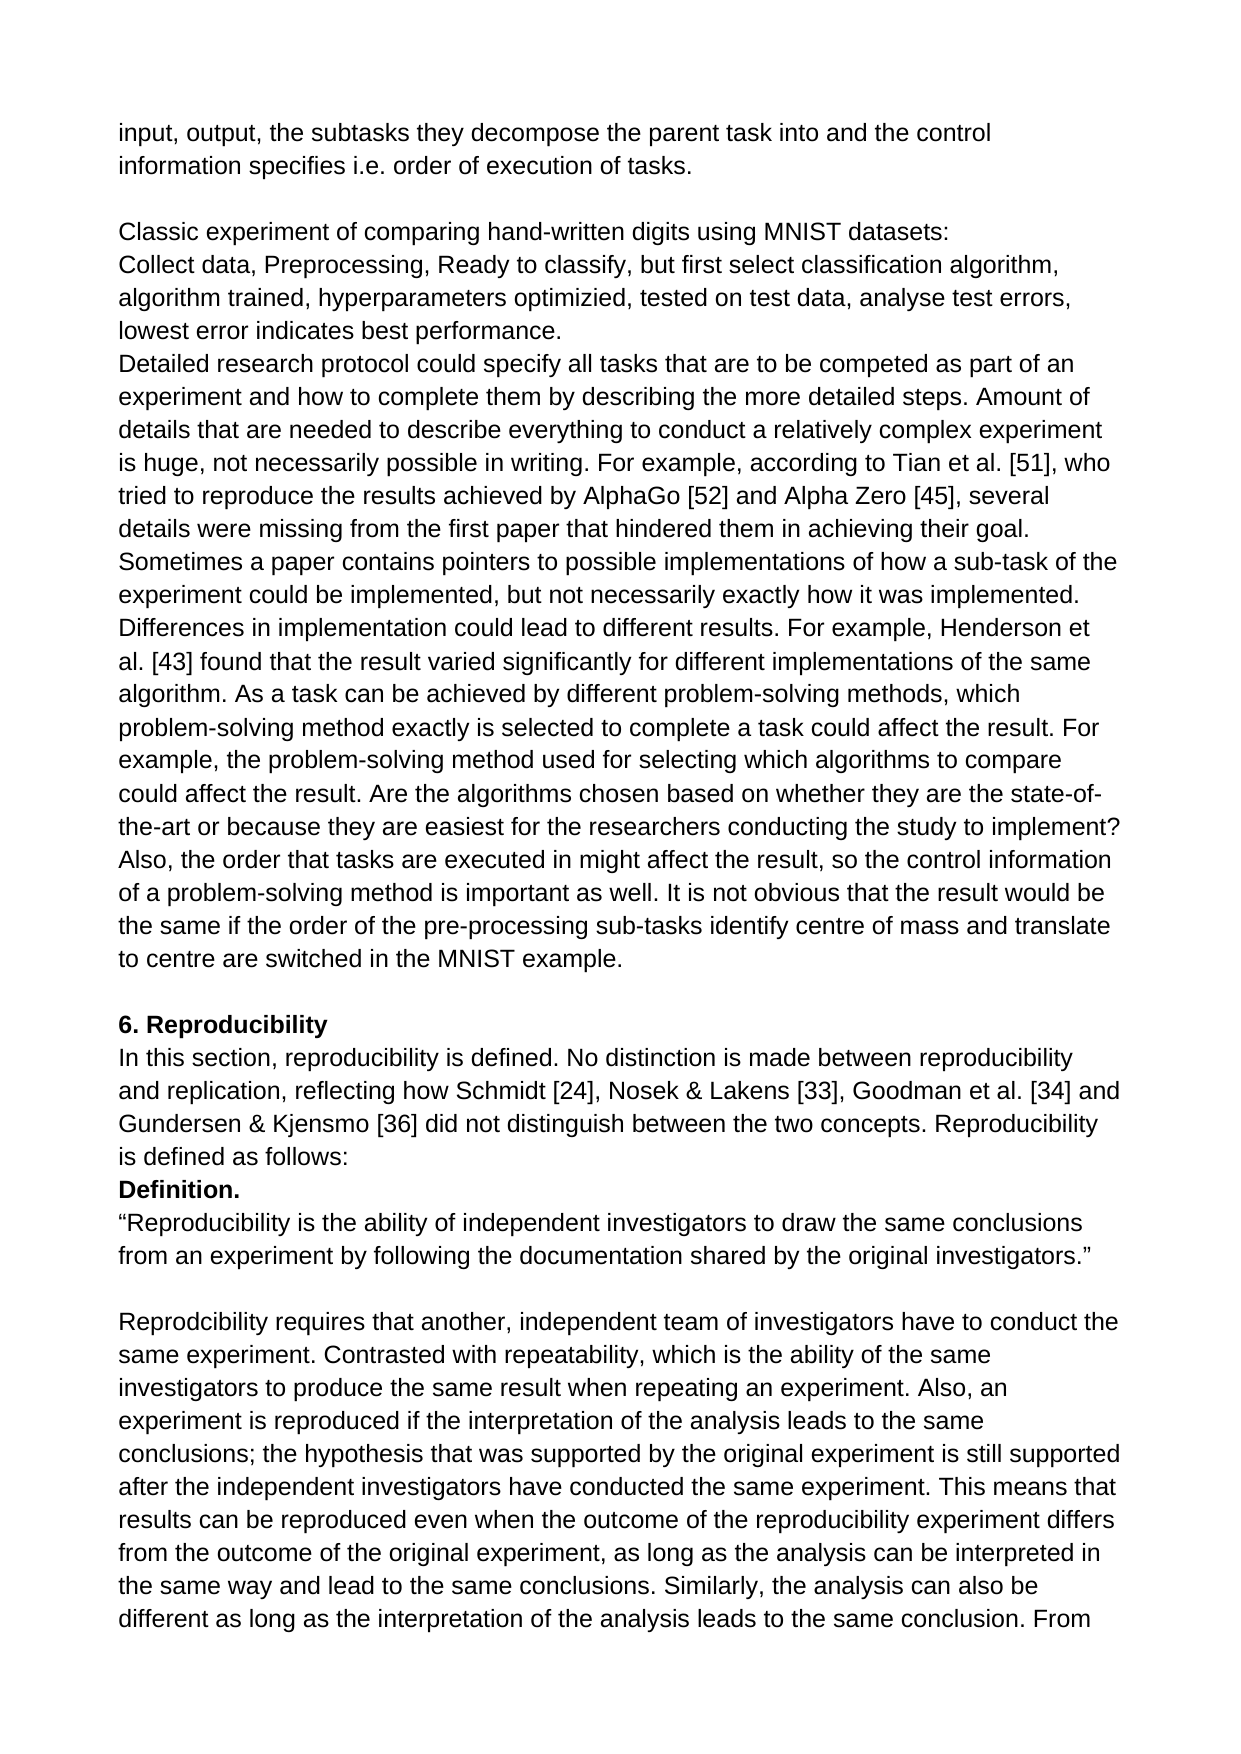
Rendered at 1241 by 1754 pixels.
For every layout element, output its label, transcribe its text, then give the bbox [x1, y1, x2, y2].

text Classic experiment of comparing hand-written digits using MNIST datasets: [118, 217, 1122, 246]
text Reprodcibility requires that another, independent team of investigators have to conduct the same experiment. Contrasted with repeatability, which is the ability of the same investigators to produce the same result when repeating an experiment. Also, an experiment is reproduced if the interpretation of the analysis leads to the same conclusions; the hypothesis that was supported by the original experiment is still supported after the independent investigators have conducted the same experiment. This means that results can be reproduced even when the outcome of the reproducibility experiment differs from the outcome of the original experiment, as long as the analysis can be interpreted in the same way and lead to the same conclusions. Similarly, the analysis can also be different as long as the interpretation of the analysis leads to the same conclusion. From [118, 1307, 1122, 1633]
text Collect data, Preprocessing, Ready to classify, but first select classification algorithm, algorithm trained, hyperparameters optimizied, tested on test data, analyse test errors, lowest error indicates best performance. [118, 250, 1122, 345]
text In this section, reproducibility is defined. No distinction is made between reproducibility and replication, reflecting how Schmidt [24], Nosek & Lakens [33], Goodman et al. [34] and Gundersen & Kjensmo [36] did not distinguish between the two concepts. Reproducibility is defined as follows: [118, 1043, 1122, 1171]
text input, output, the subtasks they decompose the parent task into and the control information specifies i.e. order of execution of tasks. [118, 118, 1122, 180]
text “Reproducibility is the ability of independent investigators to draw the same conclusions from an experiment by following the documentation shared by the original investigators.” [118, 1208, 1122, 1269]
text Detailed research protocol could specify all tasks that are to be competed as part of an experiment and how to complete them by describing the more detailed steps. Amount of details that are needed to describe everything to conduct a relatively complex experiment is huge, not necessarily possible in writing. For example, according to Tian et al. [51], who tried to reproduce the results achieved by AlphaGo [52] and Alpha Zero [45], several details were missing from the first paper that hindered them in achieving their goal. [118, 349, 1122, 543]
text Definition. [118, 1175, 1122, 1203]
text 6. Reproducibility [118, 1010, 1122, 1038]
text Sometimes a paper contains pointers to possible implementations of how a sub-task of the experiment could be implemented, but not necessarily exactly how it was implemented. Differences in implementation could lead to different results. For example, Henderson et al. [43] found that the result varied significantly for different implementations of the same algorithm. As a task can be achieved by different problem-solving methods, which problem-solving method exactly is selected to complete a task could affect the result. For example, the problem-solving method used for selecting which algorithms to compare could affect the result. Are the algorithms chosen based on whether they are the state-of-the-art or because they are easiest for the researchers conducting the study to implement? Also, the order that tasks are executed in might affect the result, so the control information of a problem-solving method is important as well. It is not obvious that the result would be the same if the order of the pre-processing sub-tasks identify centre of mass and translate to centre are switched in the MNIST example. [118, 547, 1122, 972]
